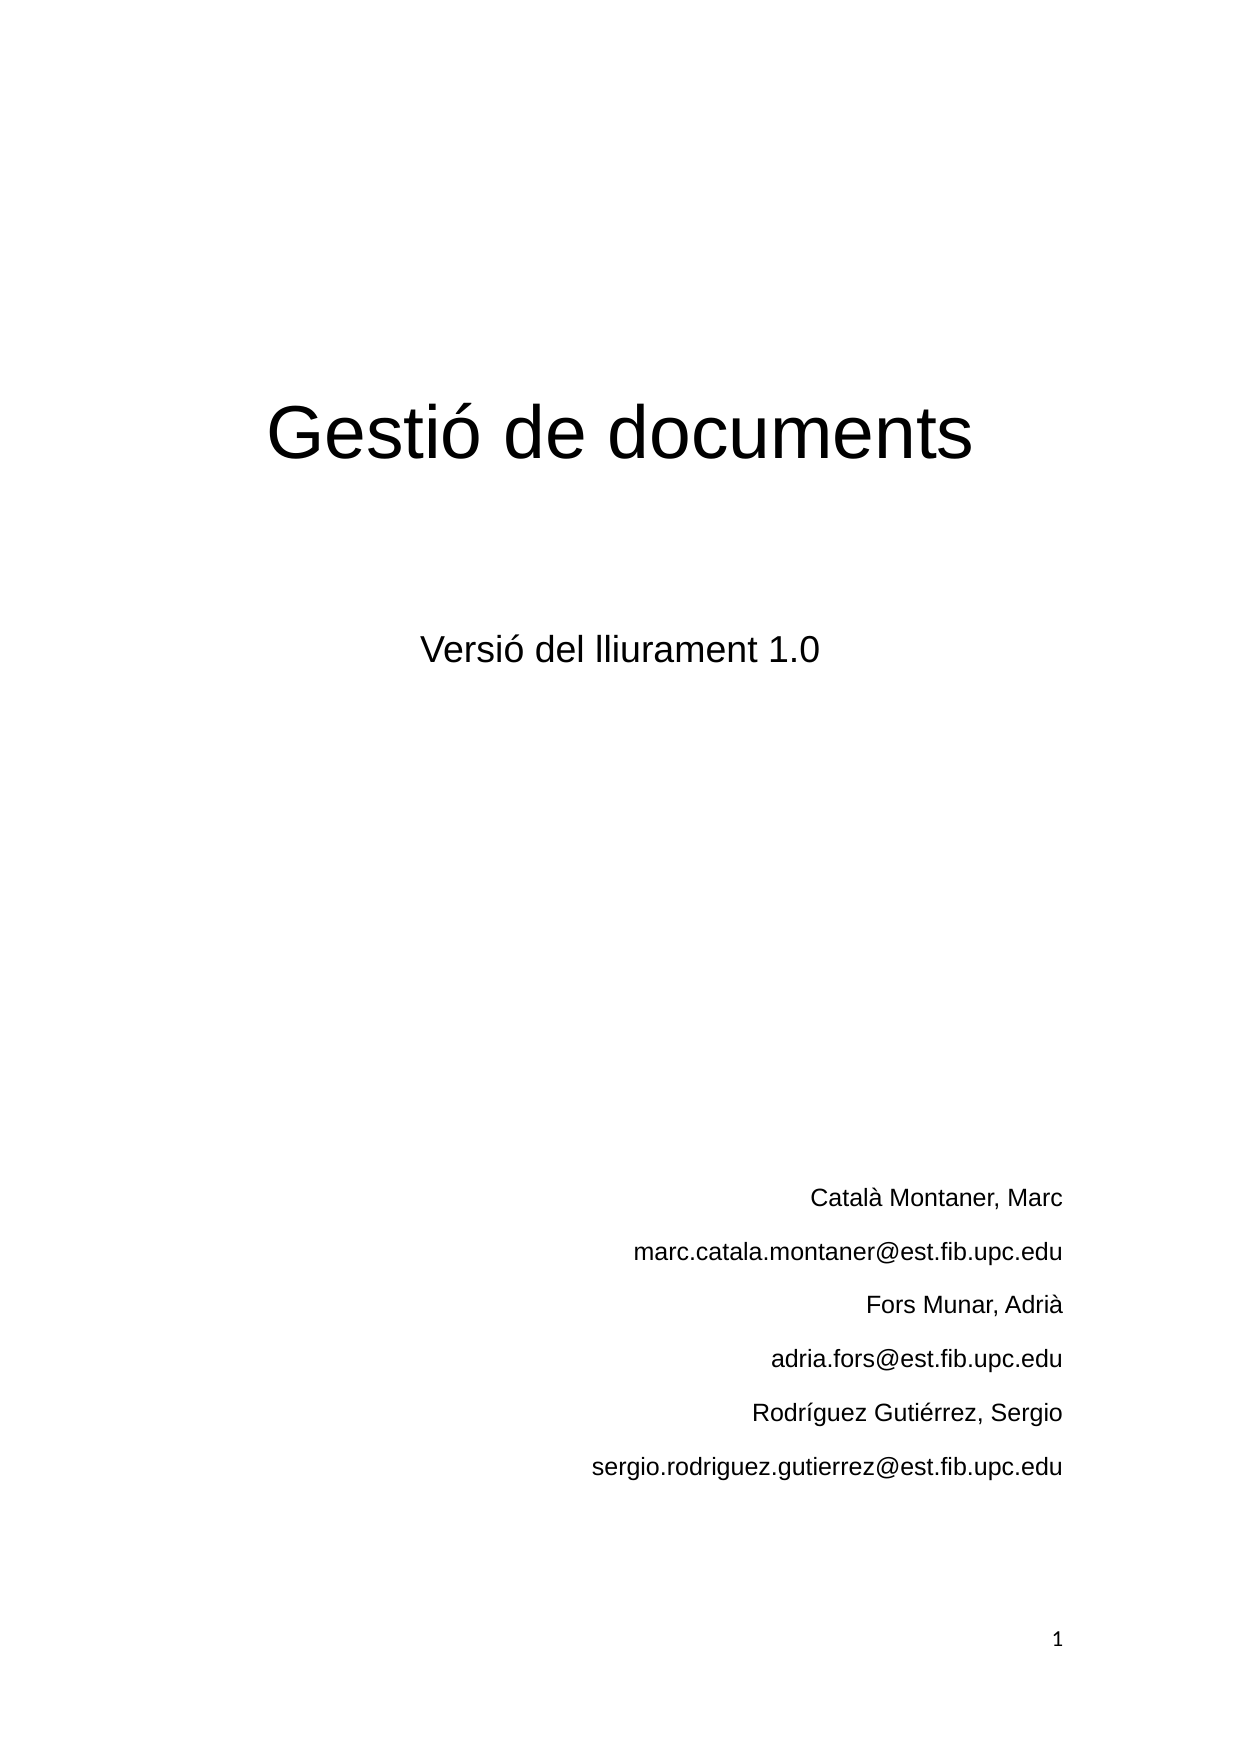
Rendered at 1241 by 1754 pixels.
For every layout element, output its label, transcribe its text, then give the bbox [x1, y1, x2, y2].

text adria.fors@est.fib.upc.edu [177, 1344, 1063, 1373]
text sergio.rodriguez.gutierrez@est.fib.upc.edu [177, 1452, 1063, 1481]
text marc.catala.montaner@est.fib.upc.edu [177, 1237, 1063, 1265]
text Versió del lliurament 1.0 [177, 628, 1063, 671]
text Fors Munar, Adrià [177, 1290, 1063, 1319]
text Català Montaner, Marc [177, 1183, 1063, 1211]
text Rodríguez Gutiérrez, Sergio [177, 1398, 1063, 1427]
text Gestió de documents [177, 388, 1063, 474]
